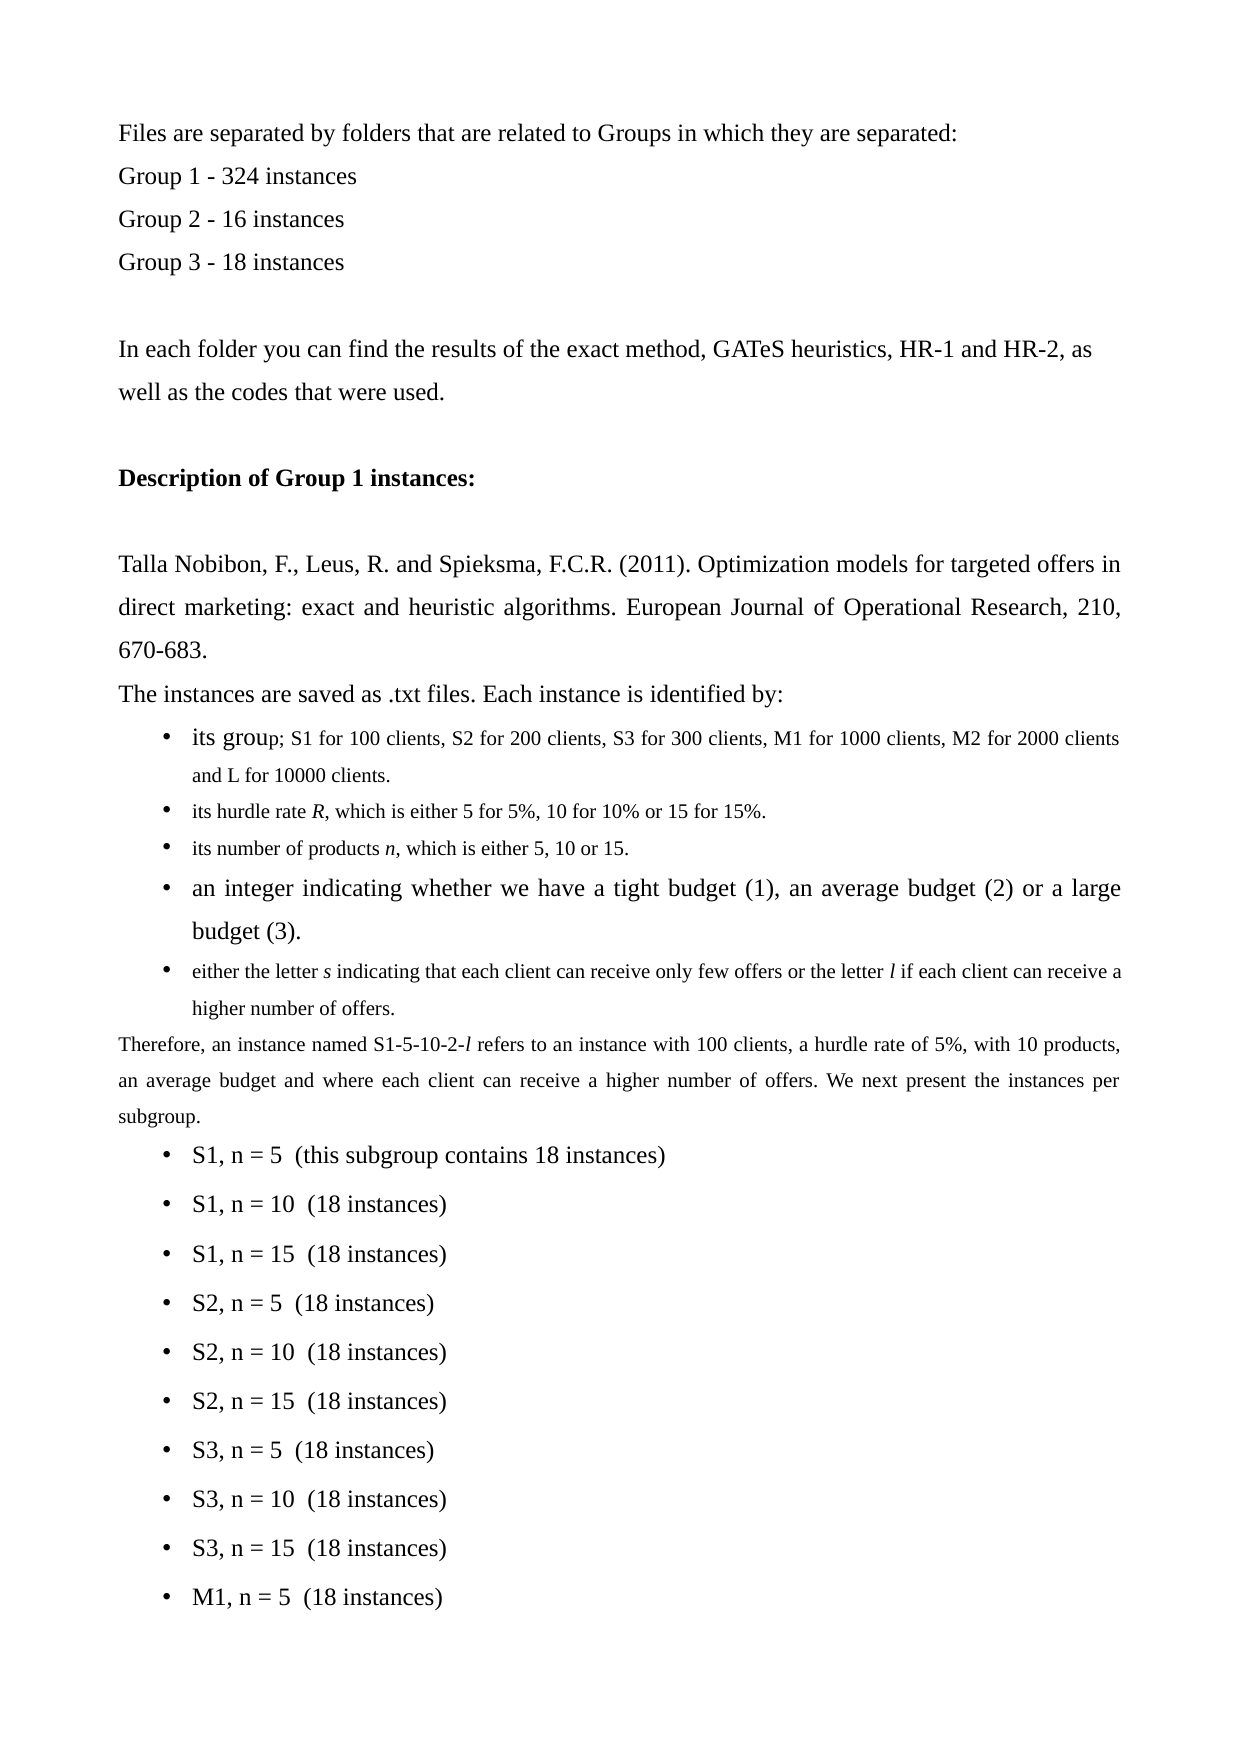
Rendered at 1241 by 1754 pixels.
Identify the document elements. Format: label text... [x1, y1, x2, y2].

list S3, n = 5 (18 instances) [162, 1435, 1122, 1464]
list S2, n = 15 (18 instances) [162, 1386, 1122, 1414]
list S2, n = 10 (18 instances) [162, 1337, 1122, 1366]
list S3, n = 10 (18 instances) [162, 1484, 1122, 1513]
text Group 2 - 16 instances [118, 204, 1122, 233]
list S1, n = 10 (18 instances) [162, 1189, 1122, 1218]
list its number of products n, which is either 5, 10 or 15. [162, 836, 1122, 861]
list S1, n = 15 (18 instances) [162, 1239, 1122, 1267]
text In each folder you can find the results of the exact method, GATeS heuristics, HR-1 and HR-2, as well as the codes that were used. [118, 334, 1122, 406]
text Files are separated by folders that are related to Groups in which they are separated: [118, 118, 1122, 147]
list S2, n = 5 (18 instances) [162, 1288, 1122, 1316]
list M1, n = 5 (18 instances) [162, 1582, 1122, 1611]
list S1, n = 5 (this subgroup contains 18 instances) [162, 1141, 1122, 1169]
text Group 1 - 324 instances [118, 161, 1122, 190]
text Description of Group 1 instances: [118, 463, 1122, 492]
text Group 3 - 18 instances [118, 247, 1122, 276]
list its group; S1 for 100 clients, S2 for 200 clients, S3 for 300 clients, M1 for 1000 clients, M2 for 2000 clients and L for 10000 clients. [162, 722, 1122, 787]
list either the letter s indicating that each client can receive only few offers or the letter l if each client can receive a higher number of offers. [162, 959, 1122, 1020]
text The instances are saved as .txt files. Each instance is identified by: [118, 679, 1122, 707]
list its hurdle rate R, which is either 5 for 5%, 10 for 10% or 15 for 15%. [162, 799, 1122, 823]
text Talla Nobibon, F., Leus, R. and Spieksma, F.C.R. (2011). Optimization models for targeted offers in direct marketing: exact and heuristic algorithms. European Journal of Operational Research, 210, 670-683. [118, 549, 1122, 664]
list an integer indicating whether we have a tight budget (1), an average budget (2) or a large budget (3). [162, 873, 1122, 945]
text Therefore, an instance named S1-5-10-2-l refers to an instance with 100 clients, a hurdle rate of 5%, with 10 products, an average budget and where each client can receive a higher number of offers. We next present the instances per subgroup. [118, 1032, 1122, 1128]
list S3, n = 15 (18 instances) [162, 1533, 1122, 1562]
